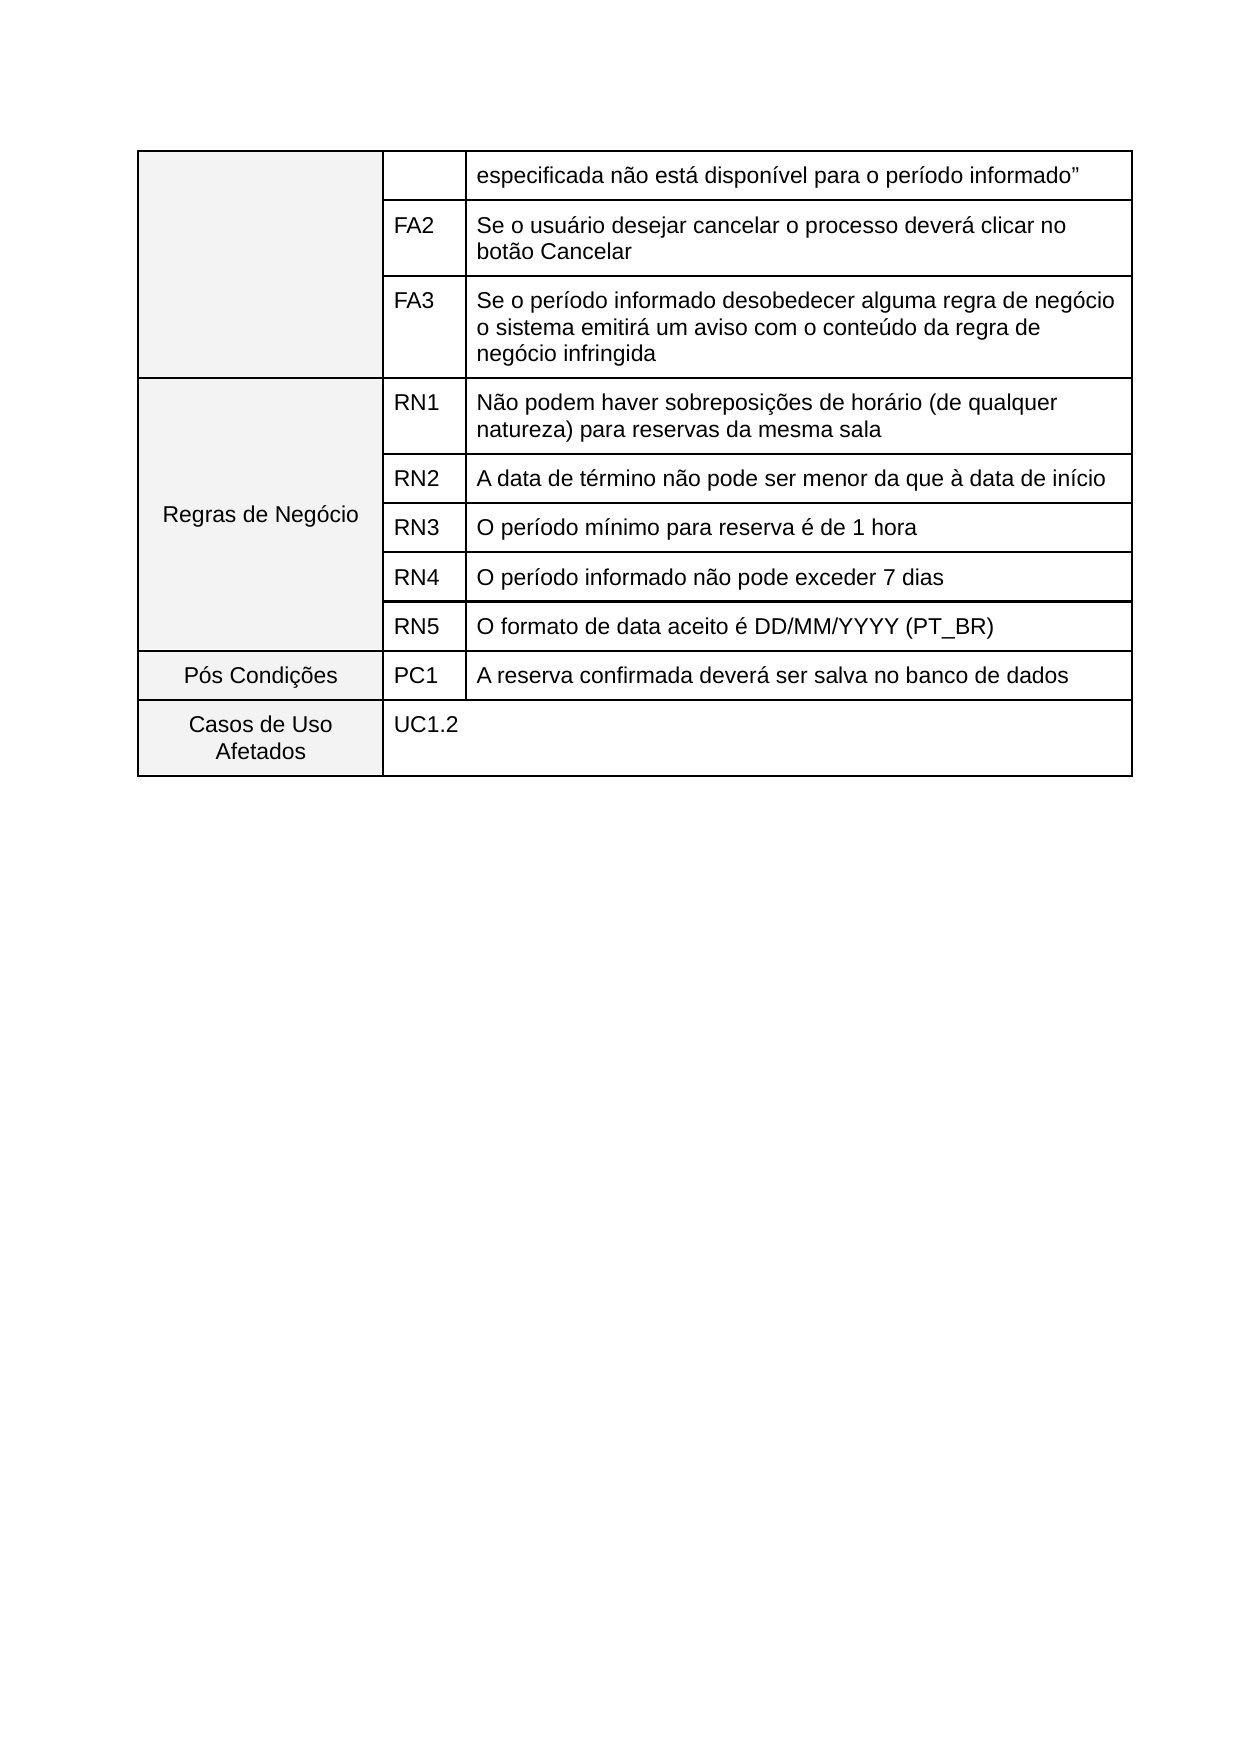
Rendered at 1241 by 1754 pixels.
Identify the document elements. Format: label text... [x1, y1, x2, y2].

table_cell O período informado não pode exceder 7 dias [467, 553, 1131, 600]
table_cell RN4 [384, 553, 465, 600]
table_cell PC1 [384, 652, 465, 699]
table_cell especificada não está disponível para o período informado” [467, 152, 1131, 199]
table_cell Casos de Uso Afetados [139, 701, 382, 774]
table_cell FA3 [384, 277, 465, 377]
table_cell Regras de Negócio [139, 379, 382, 649]
table_cell [384, 152, 465, 199]
table_cell A data de término não pode ser menor da que à data de início [467, 455, 1131, 502]
table_cell RN5 [384, 603, 465, 649]
table_cell FA2 [384, 201, 465, 275]
table_cell RN3 [384, 504, 465, 551]
table_cell Pós Condições [139, 652, 382, 699]
table_cell [139, 152, 382, 377]
table_cell A reserva confirmada deverá ser salva no banco de dados [467, 652, 1131, 699]
table_cell UC1.2 [384, 701, 1131, 774]
table_cell O formato de data aceito é DD/MM/YYYY (PT_BR) [467, 603, 1131, 649]
table_cell Não podem haver sobreposições de horário (de qualquer natureza) para reservas da mesma sala [467, 379, 1131, 452]
table_cell RN2 [384, 455, 465, 502]
table_cell O período mínimo para reserva é de 1 hora [467, 504, 1131, 551]
table_cell RN1 [384, 379, 465, 452]
table_cell Se o usuário desejar cancelar o processo deverá clicar no botão Cancelar [467, 201, 1131, 275]
table_cell Se o período informado desobedecer alguma regra de negócio o sistema emitirá um aviso com o conteúdo da regra de negócio infringida [467, 277, 1131, 377]
